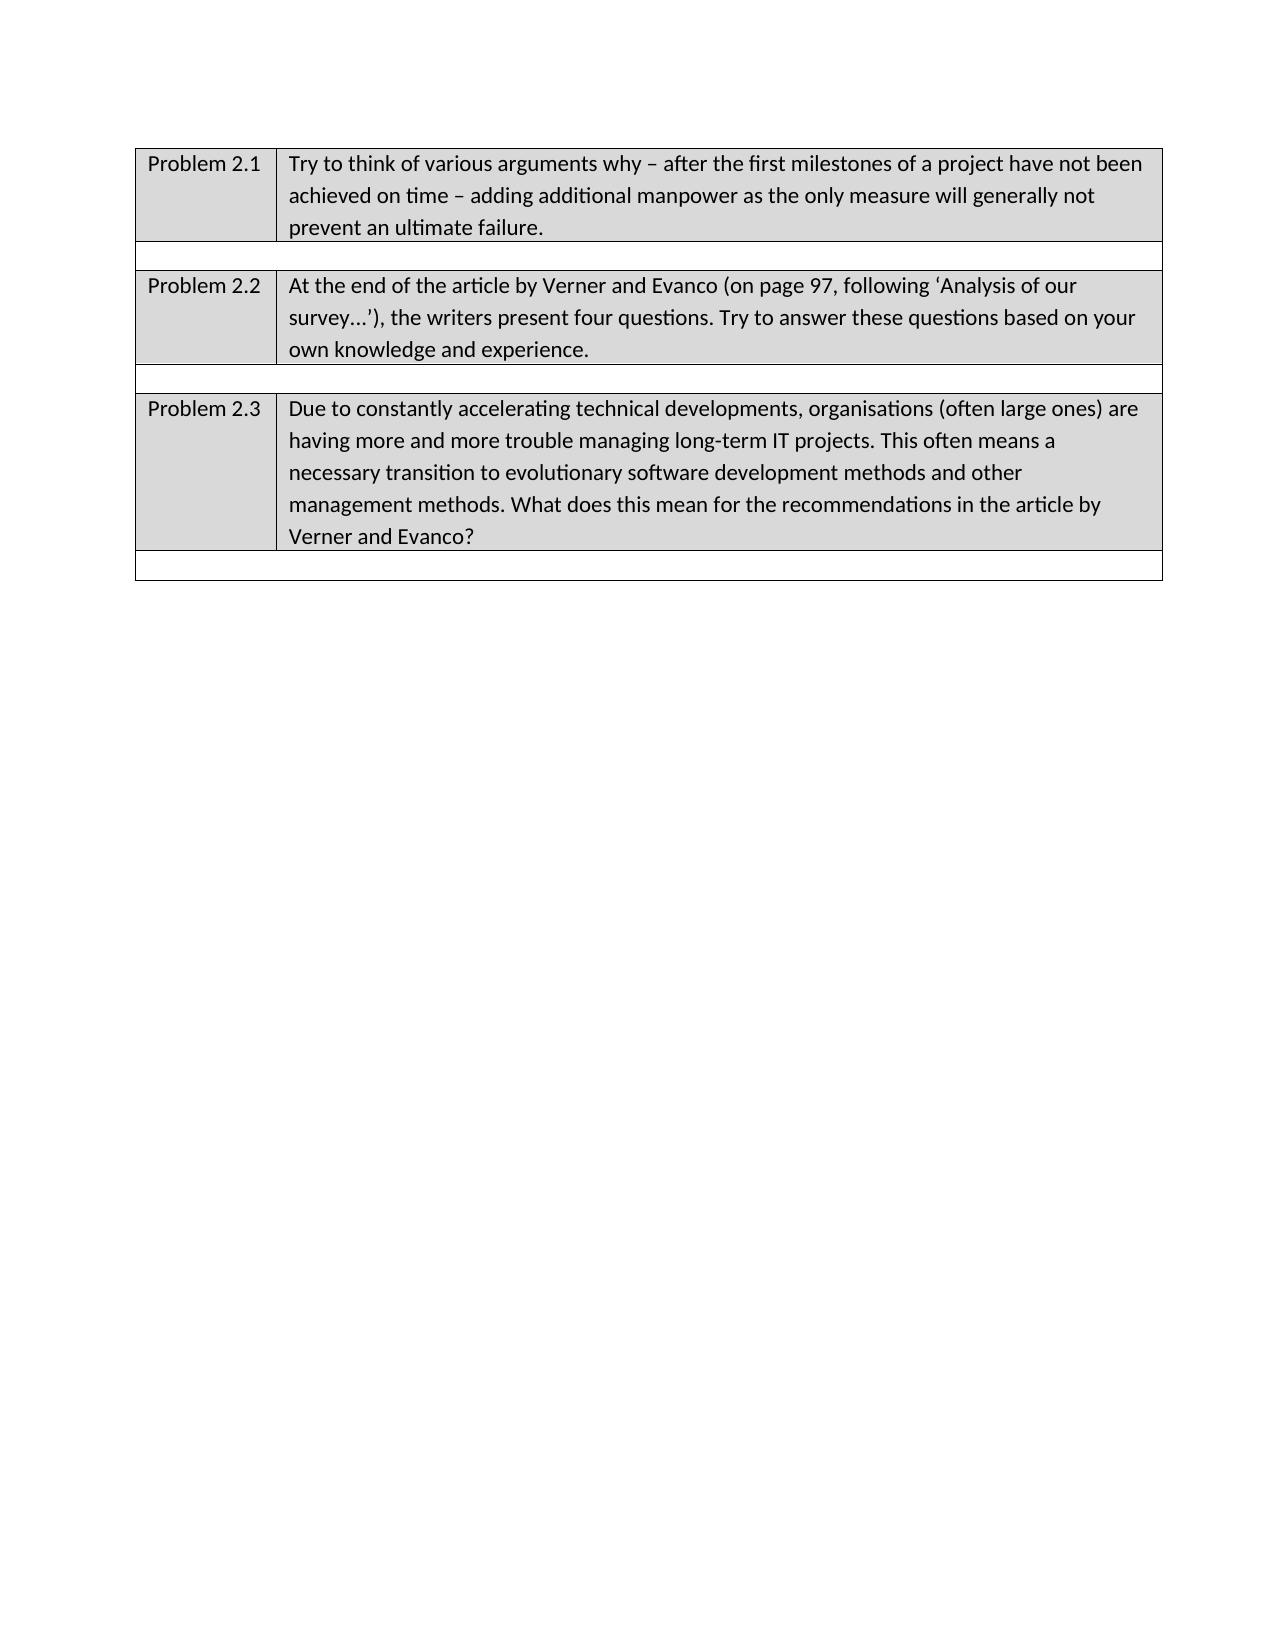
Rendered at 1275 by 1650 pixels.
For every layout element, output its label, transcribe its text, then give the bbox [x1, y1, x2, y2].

table_cell At the end of the article by Verner and Evanco (on page 97, following ‘Analysis of our survey...’), the writers present four questions. Try to answer these questions based on your own knowledge and experience. [277, 271, 1162, 363]
table_cell Due to constantly accelerating technical developments, organisations (often large ones) are having more and more trouble managing long-term IT projects. This often means a necessary transition to evolutionary software development methods and other management methods. What does this mean for the recommendations in the article by Verner and Evanco? [277, 394, 1162, 550]
table_cell [136, 242, 1162, 270]
table_cell Problem 2.3 [136, 394, 276, 550]
table_cell [136, 365, 1162, 393]
table_cell Problem 2.2 [136, 271, 276, 363]
table_header Try to think of various arguments why – after the first milestones of a project have not been achieved on time – adding additional manpower as the only measure will generally not prevent an ultimate failure. [277, 149, 1162, 241]
table_cell [136, 551, 1162, 579]
table_header Problem 2.1 [136, 149, 276, 241]
